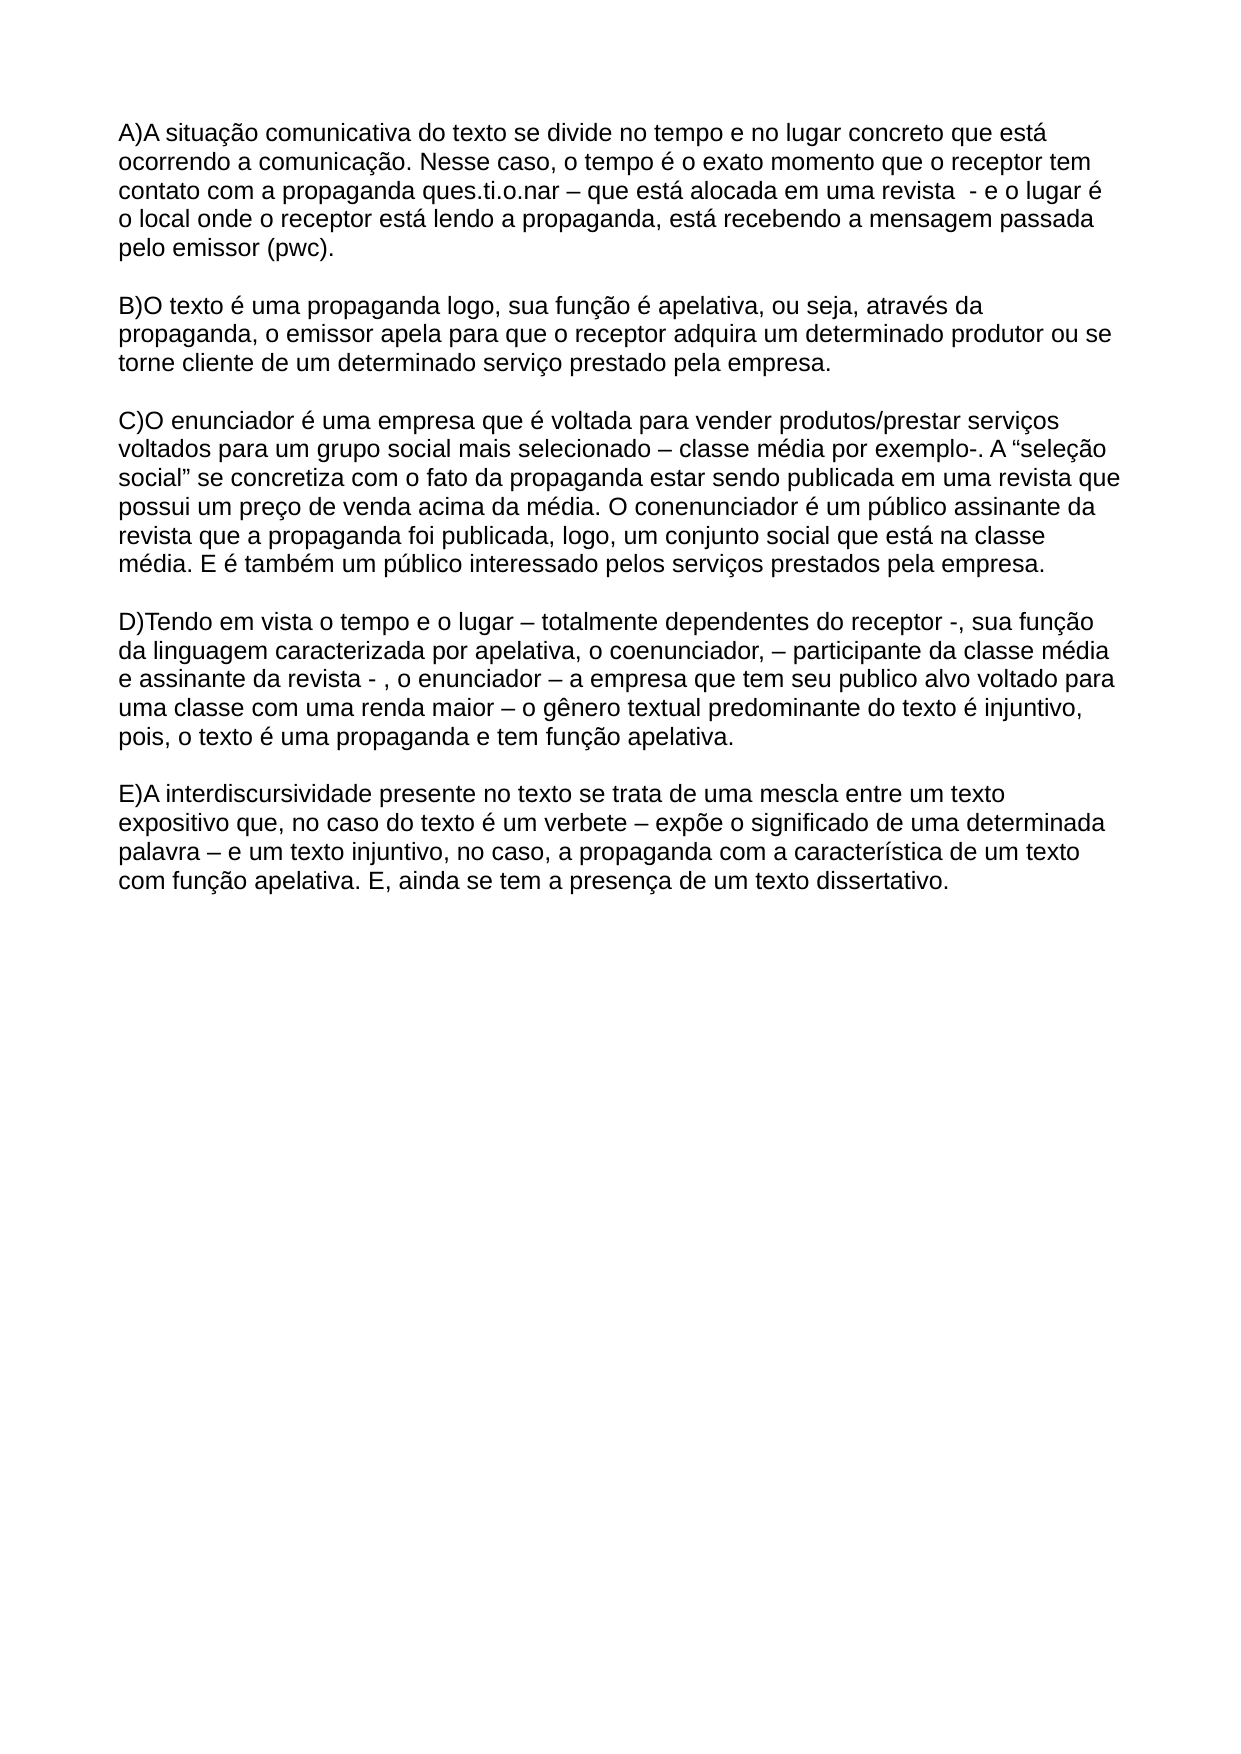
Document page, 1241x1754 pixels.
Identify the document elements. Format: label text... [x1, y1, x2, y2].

text C)O enunciador é uma empresa que é voltada para vender produtos/prestar serviços voltados para um grupo social mais selecionado – classe média por exemplo-. A “seleção social” se concretiza com o fato da propaganda estar sendo publicada em uma revista que possui um preço de venda acima da média. O conenunciador é um público assinante da revista que a propaganda foi publicada, logo, um conjunto social que está na classe média. E é também um público interessado pelos serviços prestados pela empresa. [118, 406, 1122, 578]
text D)Tendo em vista o tempo e o lugar – totalmente dependentes do receptor -, sua função da linguagem caracterizada por apelativa, o coenunciador, – participante da classe média e assinante da revista - , o enunciador – a empresa que tem seu publico alvo voltado para uma classe com uma renda maior – o gênero textual predominante do texto é injuntivo, pois, o texto é uma propaganda e tem função apelativa. [118, 607, 1122, 751]
text A)A situação comunicativa do texto se divide no tempo e no lugar concreto que está ocorrendo a comunicação. Nesse caso, o tempo é o exato momento que o receptor tem contato com a propaganda ques.ti.o.nar – que está alocada em uma revista - e o lugar é o local onde o receptor está lendo a propaganda, está recebendo a mensagem passada pelo emissor (pwc). [118, 118, 1122, 262]
text E)A interdiscursividade presente no texto se trata de uma mescla entre um texto expositivo que, no caso do texto é um verbete – expõe o significado de uma determinada palavra – e um texto injuntivo, no caso, a propaganda com a característica de um texto com função apelativa. E, ainda se tem a presença de um texto dissertativo. [118, 779, 1122, 894]
text B)O texto é uma propaganda logo, sua função é apelativa, ou seja, através da propaganda, o emissor apela para que o receptor adquira um determinado produtor ou se torne cliente de um determinado serviço prestado pela empresa. [118, 291, 1122, 377]
